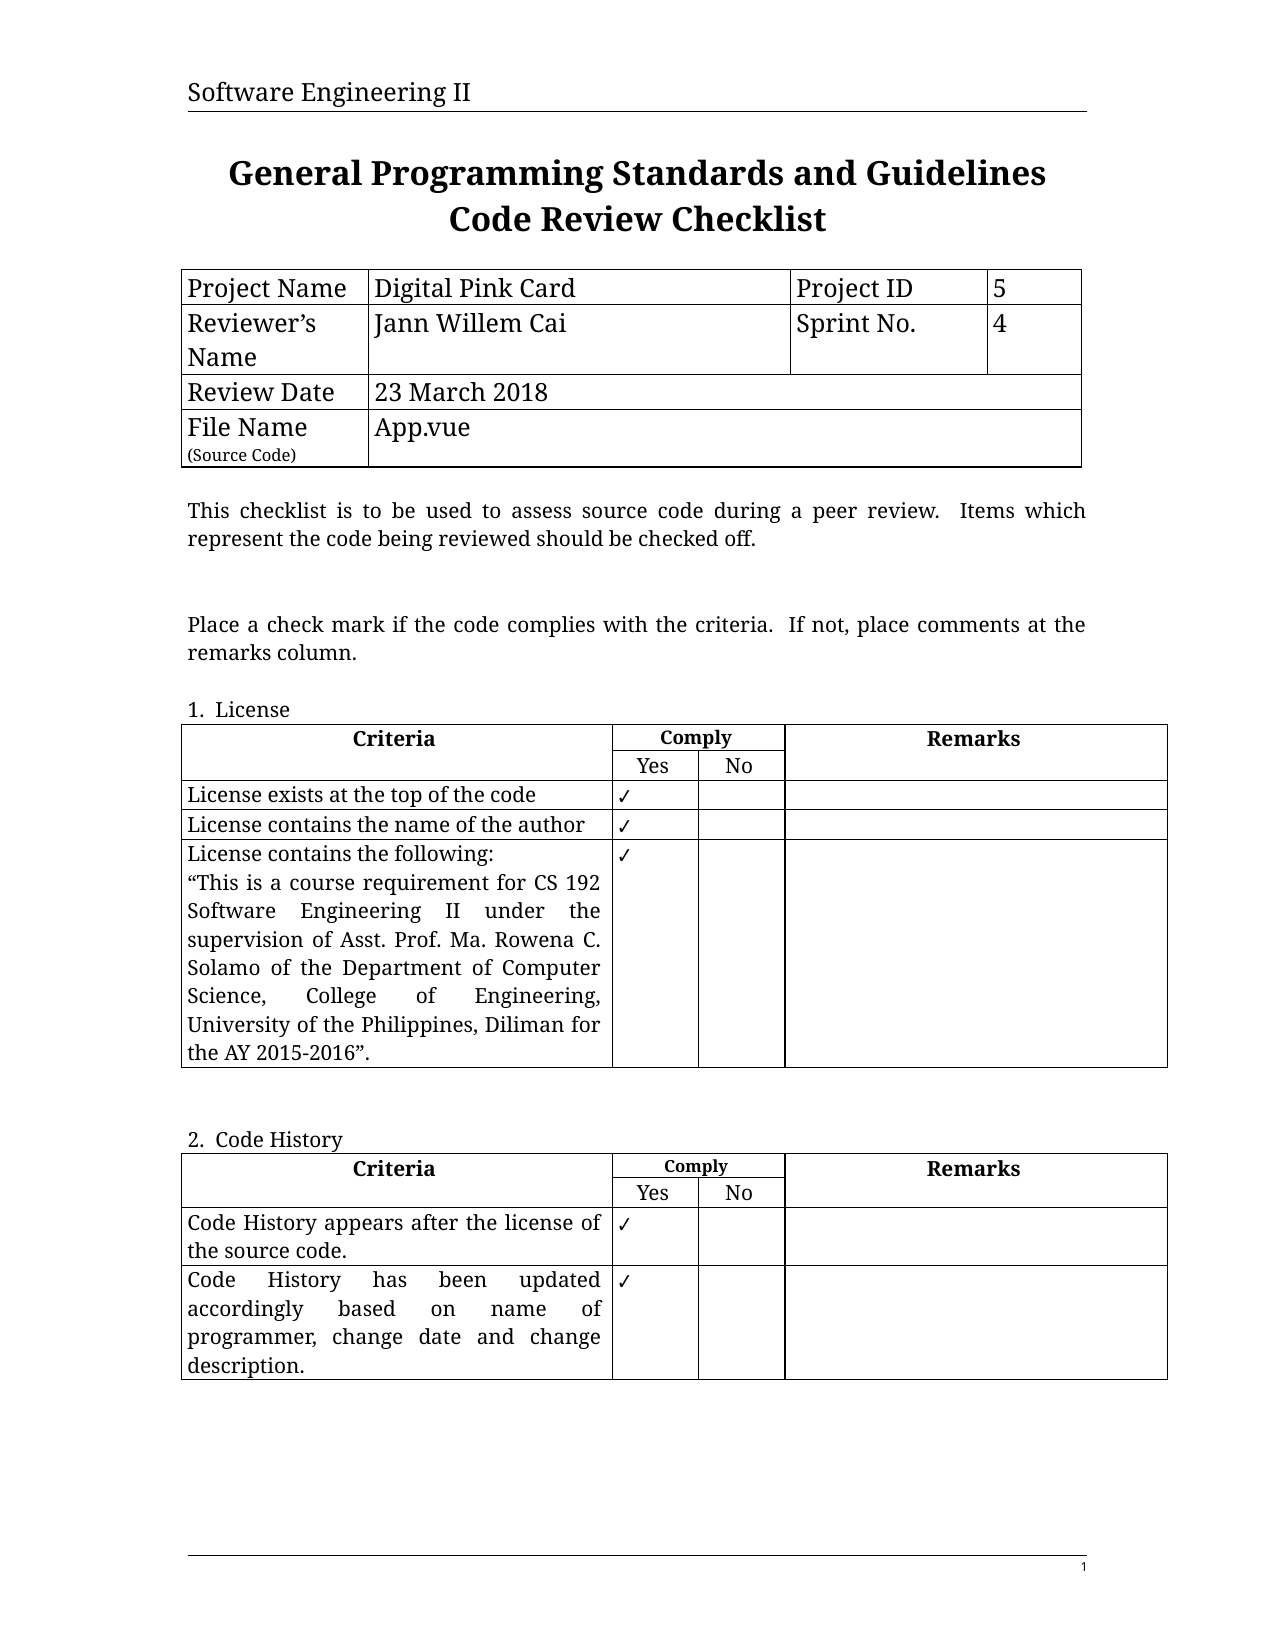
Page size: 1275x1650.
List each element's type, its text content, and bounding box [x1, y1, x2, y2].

table_cell [786, 1266, 1167, 1379]
table_cell No [699, 1178, 784, 1207]
table_cell 23 March 2018 [369, 375, 1081, 409]
table_cell Review Date [182, 375, 368, 409]
table_cell [699, 781, 784, 809]
text 2. Code History [187, 1125, 1087, 1153]
table_cell File Name (Source Code) [182, 410, 368, 466]
table_cell [786, 781, 1167, 809]
table_header Remarks [786, 1154, 1167, 1207]
table_cell Jann Willem Cai [369, 305, 790, 373]
table_header 5 [988, 270, 1081, 304]
table_cell [786, 1208, 1167, 1264]
table_cell App.vue [369, 410, 1081, 466]
text This checklist is to be used to assess source code during a peer review. Items which represent the code being reviewed should be checked off. [187, 496, 1087, 553]
table_cell [699, 1208, 784, 1264]
table_cell Yes [613, 751, 698, 779]
table_header Project Name [182, 270, 368, 304]
table_header Project ID [791, 270, 987, 304]
text 1. License [187, 695, 1087, 723]
table_cell [699, 810, 784, 838]
table_cell [699, 840, 784, 1067]
table_cell ✔ [613, 1266, 698, 1379]
table_cell ✔ [613, 781, 698, 809]
table_cell Code History appears after the license of the source code. [182, 1208, 612, 1264]
table_cell ✔ [613, 810, 698, 838]
table_header Digital Pink Card [369, 270, 790, 304]
table_cell License exists at the top of the code [182, 781, 612, 809]
table_cell [786, 840, 1167, 1067]
text Place a check mark if the code complies with the criteria. If not, place comments at the remarks column. [187, 610, 1087, 667]
table_header Criteria [182, 1154, 612, 1207]
table_header Remarks [786, 725, 1167, 779]
table_cell [699, 1266, 784, 1379]
text General Programming Standards and Guidelines Code Review Checklist [187, 150, 1087, 241]
table_cell ✔ [613, 840, 698, 1067]
table_header Criteria [182, 725, 612, 779]
table_cell ✔ [613, 1208, 698, 1264]
table_cell [786, 810, 1167, 838]
table_header Comply [613, 1154, 784, 1177]
table_cell 4 [988, 305, 1081, 373]
table_cell License contains the following: “This is a course requirement for CS 192 Software Engineering II under the supervision of Asst. Prof. Ma. Rowena C. Solamo of the Department of Computer Science, College of Engineering, University of the Philippines, Diliman for the AY 2015-2016”. [182, 840, 612, 1067]
table_cell Sprint No. [791, 305, 987, 373]
table_cell License contains the name of the author [182, 810, 612, 838]
table_cell Reviewer’s Name [182, 305, 368, 373]
table_cell No [699, 751, 784, 779]
table_cell Code History has been updated accordingly based on name of programmer, change date and change description. [182, 1266, 612, 1379]
table_cell Yes [613, 1178, 698, 1207]
table_header Comply [613, 725, 784, 750]
